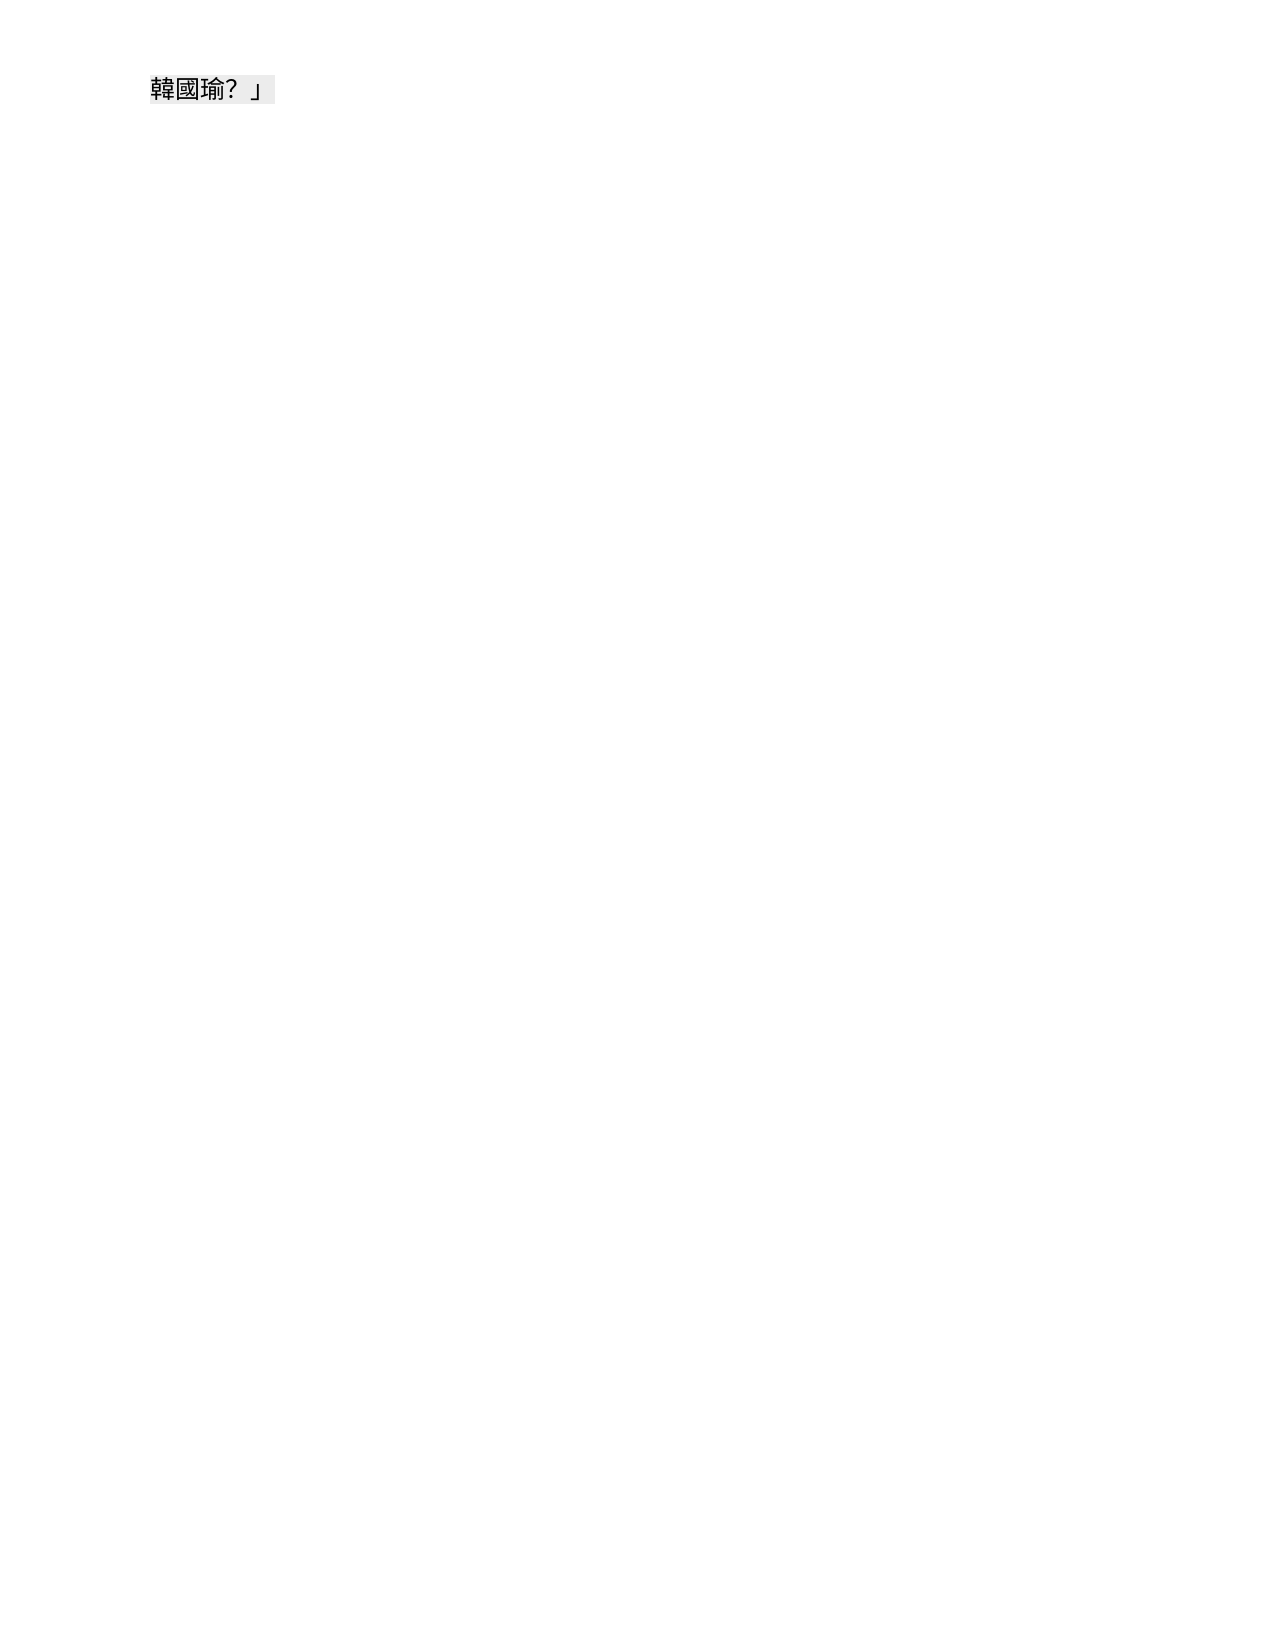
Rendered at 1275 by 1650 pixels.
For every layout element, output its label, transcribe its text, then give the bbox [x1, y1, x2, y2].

text 卡韓政變 (46)：我懷疑苦苓拿了綠營的大把鈔票 陳真 2019. 05. 17. 一個人，在台灣住久了，每天接受偉大的 "民主洗禮"，或多或少對於自己的人品其實都是一種耳濡目染的傷害；你會對人性失去信心，以為天底下沒有好人，以為每個人都是人前人後不一樣，以為大家都一樣陰暗卑鄙，以為只要不擇手段，永遠會是贏家。每天就這樣看一堆人渣鳥人幹些醜陋事，講些鳥話，做些陰陰暗暗歪歪曲曲的事，然後媒體天天大放送，如雷貫耳；為達目的，不擇手段，然後說這就是偉大的民主自由。 我常一再表明：紅藍綠、統獨及其他各種議題與立場，統統都是次要，惟一真正重要的是手段的乾淨與否。台灣社會卻剛好相反，顏色與立場掛帥，只要能傷害對手、糟蹋異己，任何骯髒手段都可儘情使用，而且越是卑鄙越吃香，同一顏色的人們會視你為英雄。 苦苓曾剽竊過我的文章，時間大約是在1987年，書名叫做 "校園檔案"，裏頭竊取了我一篇文字。我當時只是個大學生，大我八、九歲的苦苓卻是個暢銷書作家。那個年代，對於文字所有權缺乏基本尊重，只要有權有勢名氣大，就如同龍應台，想剽竊就剽竊。你跟她抗議，她反而會跟你說我是看得起你才 "借" 你的文章使用。龍應台只是未經我允許而把我的數千字長文拿去出書，但是苦苓更狠，他是整個擦掉我的名字，變成 "他的" 文章的一部份。 苦苓最早是藍，後來中性偏藍，隨著政治開放，慢慢變成中性。所謂中性，其實就是騎牆，兩邊押寶，兩邊討好，兩邊都不得罪，典型的明哲保身，保得滴水不漏。後來，綠營聲勢壯大，他又轉成中性偏綠。當綠營勢力大到像一隻怪獸那般危害社會時，苦苓就變成了如今的綠油油！ 但他卻說，他是受到什麼捷克總統哈維爾的影響，認為知識份子應該要負起社會責任，關注社會公義。可是，他媽的這樣一種隨顏色來調整主流立場的迎合作風，乃至不擇手段，也叫做知識份子的風骨？ 你看，他每天努力打韓。打韓很歡迎，但你要憑良心，不能睜眼說瞎話，而且要有道德的一致性，不能只見韓之秋毫，卻完全不見綠營之輿薪。 依照苦苓的論事邏輯，我合理懷疑，他應該是拿了綠營的大把鈔票。我希望他能公開證明自己沒有拿錢，我才願意跟他道歉。 大陸的同胞們，看見台灣這樣一種所謂民主自由，不知心裡做何感想？你們真的會羨慕得流口水嗎？我一直主張一國一制，因為我實在看不出來一整個社會，幾乎把所有精力全數耗在這樣一種以抹黑造謠表演作秀栽贓嫁禍為基礎的選舉遊戲上，究竟有何所謂神聖意義可言？如果中國共產黨已經證明了它的有效領導，那就一制到底，何必兩制？兩制可以做為一種過渡，而非長遠目標。題外話。 =================== 快訊／苦苓深夜4問館長：是不是收50萬幫韓國瑜助選？ 記者柯沛辰／台北報導 知名作家苦苓16日深夜在臉書提出4個問題，質疑「館長」陳之漢先前收了50萬元才支持高雄市長韓國瑜，如今卻翻臉不認人，「有沒有某一個政黨派人來送錢給你、要你幫助韓國瑜？」 [150, 75, 1125, 104]
